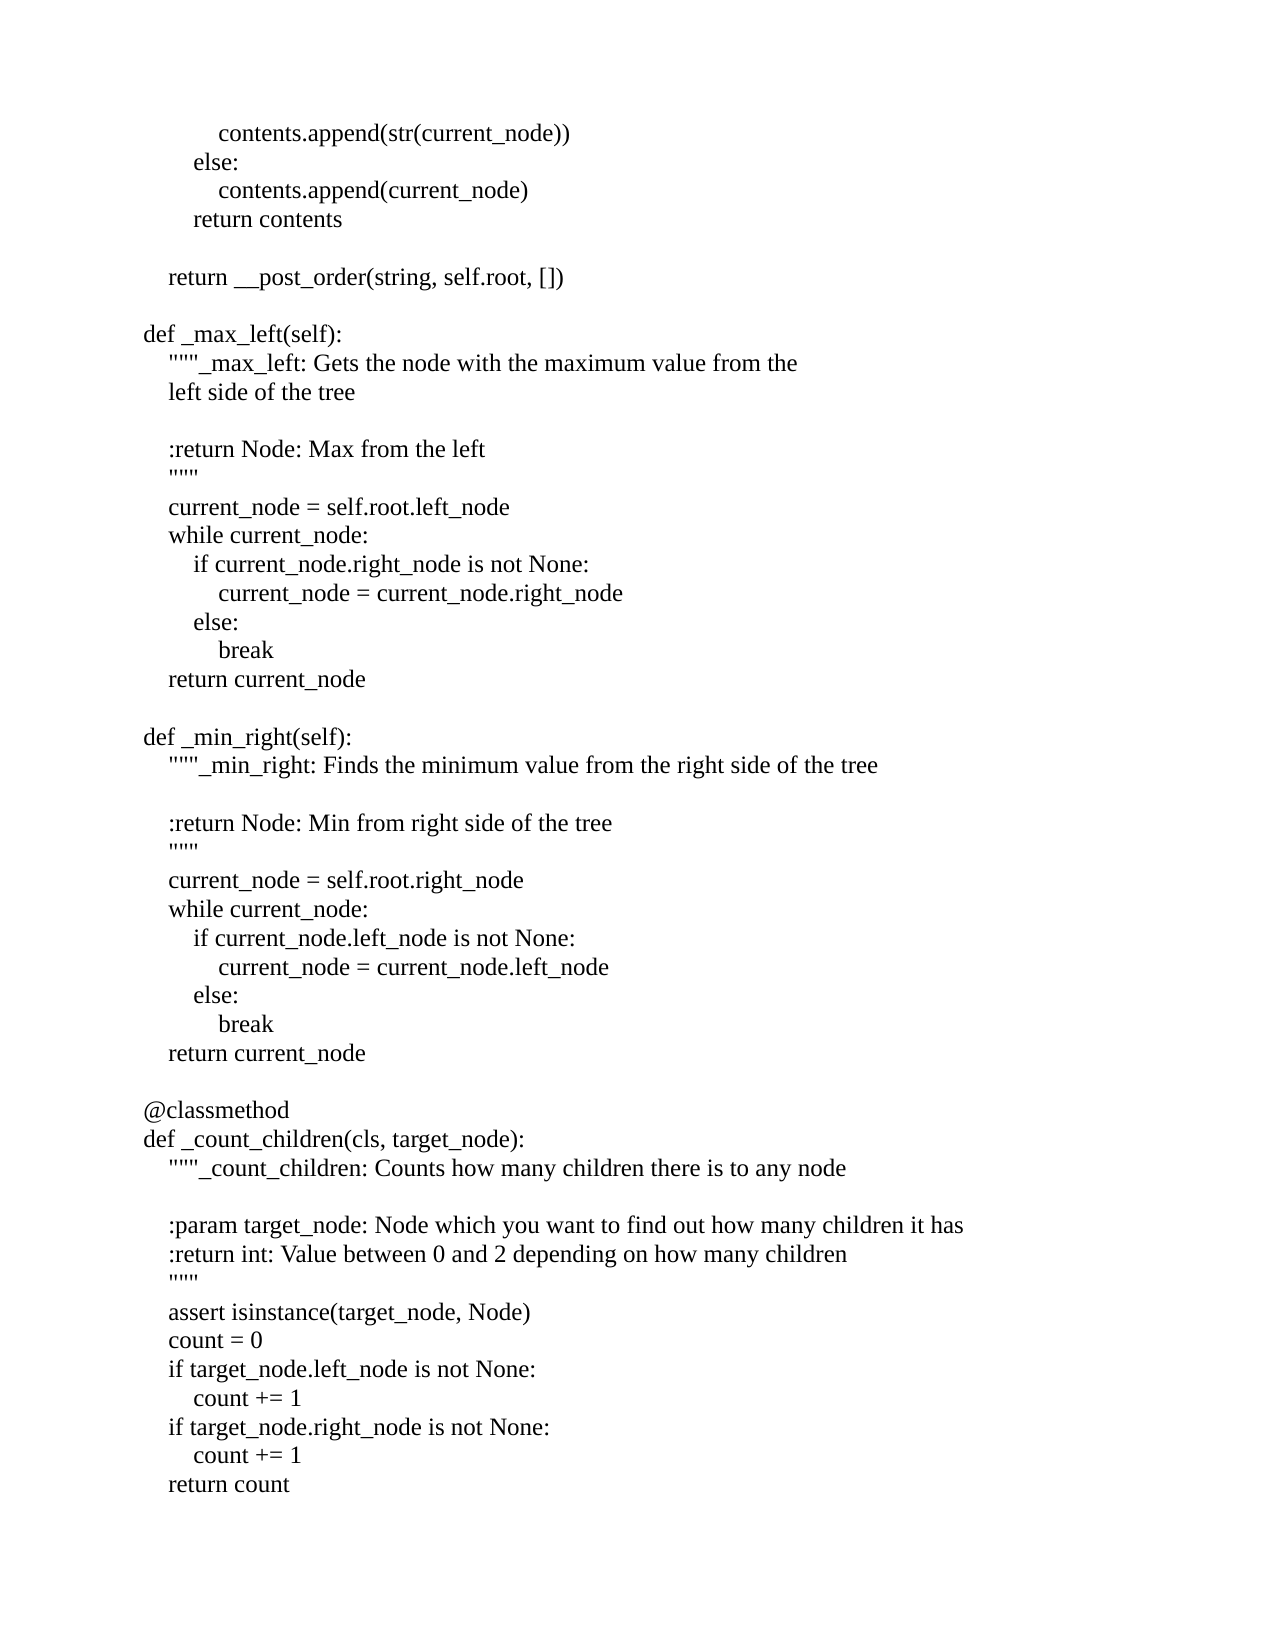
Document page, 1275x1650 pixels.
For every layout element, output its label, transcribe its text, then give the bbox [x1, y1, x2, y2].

text break [118, 636, 1157, 664]
text count += 1 [118, 1441, 1157, 1469]
text if target_node.right_node is not None: [118, 1412, 1157, 1441]
text while current_node: [118, 521, 1157, 549]
text left side of the tree [118, 377, 1157, 406]
text return count [118, 1469, 1157, 1498]
text count = 0 [118, 1326, 1157, 1354]
text return contents [118, 204, 1157, 233]
text def _count_children(cls, target_node): [118, 1124, 1157, 1153]
text return current_node [118, 1038, 1157, 1067]
text def _max_left(self): [118, 319, 1157, 348]
text contents.append(current_node) [118, 176, 1157, 204]
text :return Node: Max from the left [118, 434, 1157, 463]
text @classmethod [118, 1096, 1157, 1124]
text return __post_order(string, self.root, []) [118, 262, 1157, 291]
text current_node = self.root.right_node [118, 866, 1157, 894]
text if target_node.left_node is not None: [118, 1354, 1157, 1383]
text current_node = current_node.left_node [118, 952, 1157, 981]
text :return int: Value between 0 and 2 depending on how many children [118, 1239, 1157, 1268]
text :param target_node: Node which you want to find out how many children it has [118, 1211, 1157, 1239]
text def _min_right(self): [118, 722, 1157, 751]
text current_node = self.root.left_node [118, 492, 1157, 521]
text """_min_right: Finds the minimum value from the right side of the tree [118, 751, 1157, 779]
text break [118, 1009, 1157, 1038]
text else: [118, 147, 1157, 176]
text """ [118, 463, 1157, 492]
text current_node = current_node.right_node [118, 578, 1157, 607]
text return current_node [118, 664, 1157, 693]
text count += 1 [118, 1383, 1157, 1412]
text contents.append(str(current_node)) [118, 118, 1157, 147]
text """ [118, 1268, 1157, 1297]
text """_count_children: Counts how many children there is to any node [118, 1153, 1157, 1182]
text if current_node.left_node is not None: [118, 923, 1157, 952]
text if current_node.right_node is not None: [118, 549, 1157, 578]
text else: [118, 607, 1157, 636]
text while current_node: [118, 894, 1157, 923]
text else: [118, 981, 1157, 1009]
text :return Node: Min from right side of the tree [118, 808, 1157, 837]
text """ [118, 837, 1157, 866]
text assert isinstance(target_node, Node) [118, 1297, 1157, 1326]
text """_max_left: Gets the node with the maximum value from the [118, 348, 1157, 377]
